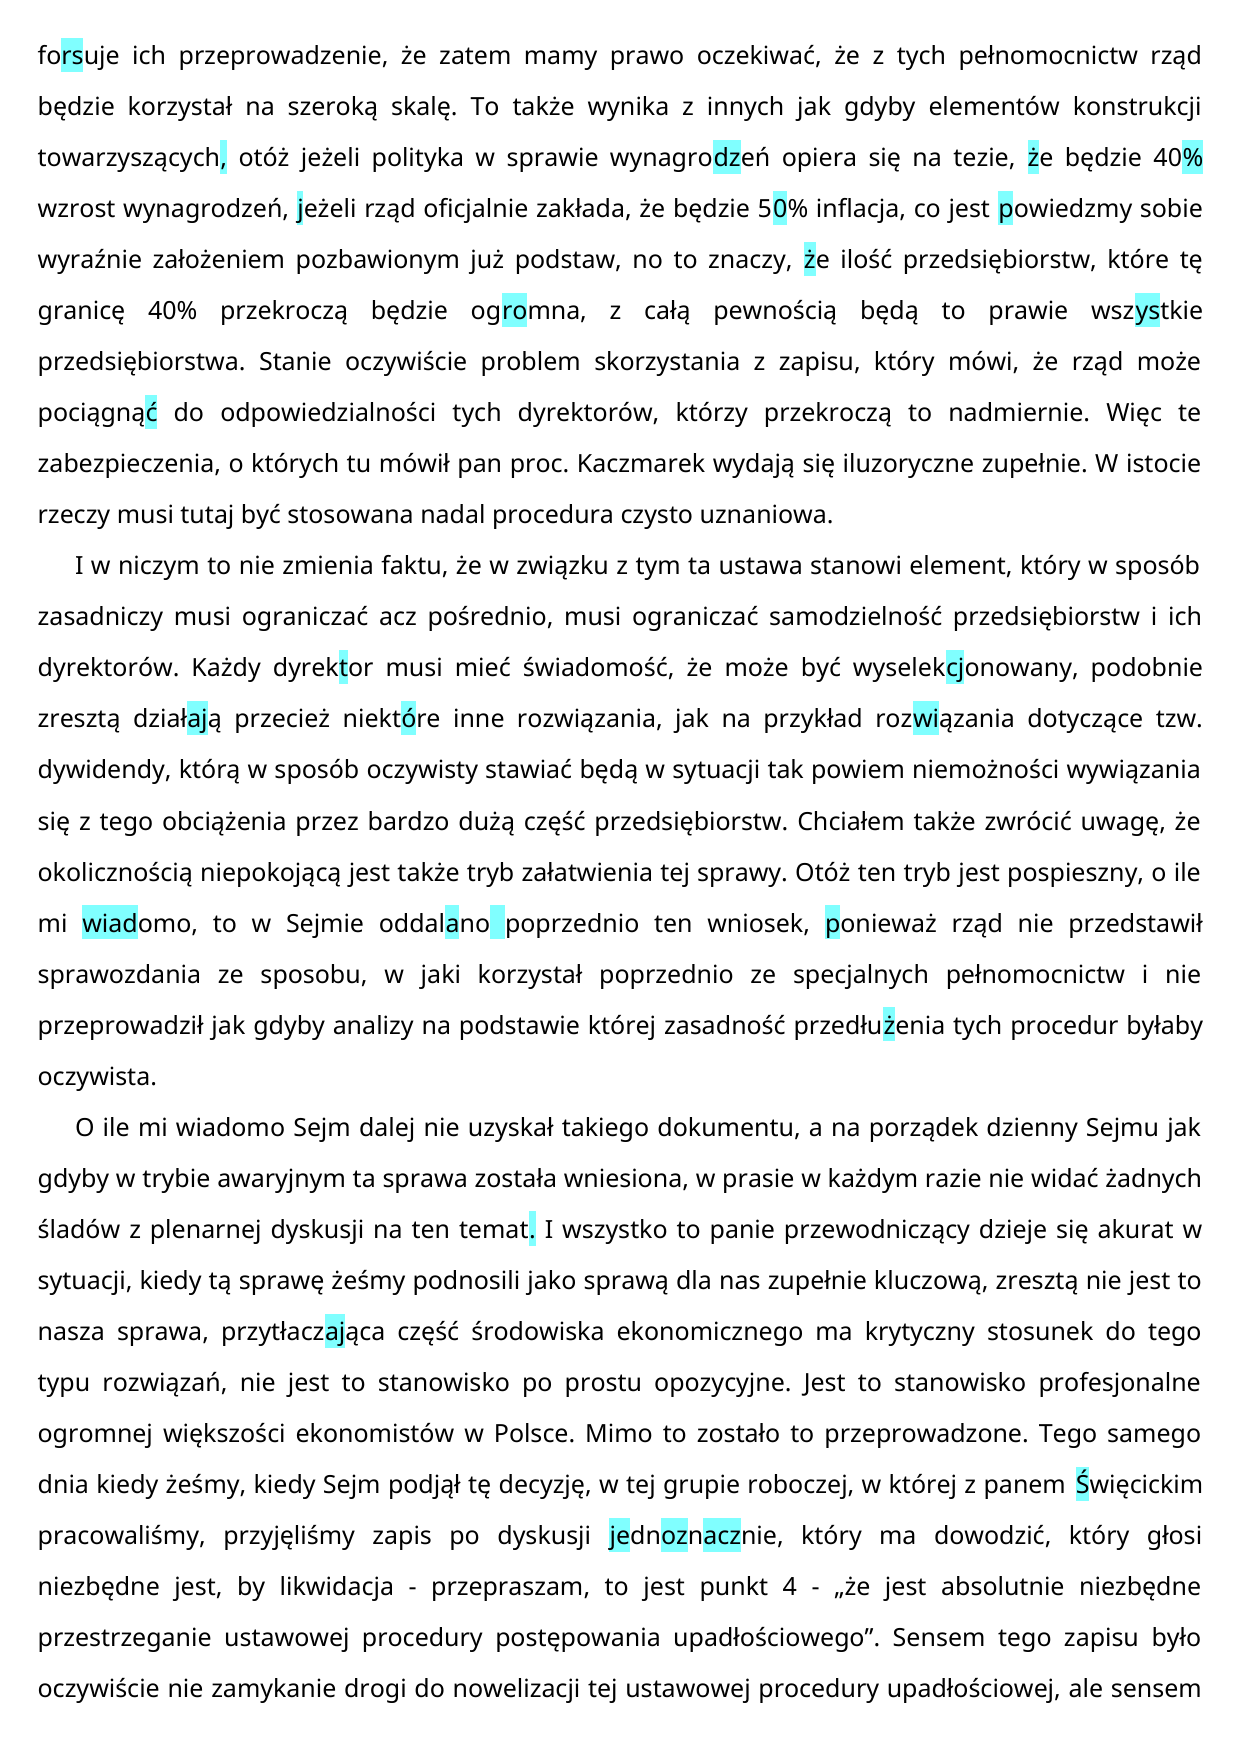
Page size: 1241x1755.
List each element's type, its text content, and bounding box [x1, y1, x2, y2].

text O ile mi wiadomo Sejm dalej nie uzyskał takiego dokumentu, a na porządek dzienny Sejmu jak gdyby w trybie awaryjnym ta sprawa została wniesiona, w prasie w każdym razie nie widać żadnych śladów z plenarnej dyskusji na ten temat. I wszystko to panie przewodniczący dzieje się akurat w sytuacji, kiedy tą sprawę żeśmy podnosili jako sprawą dla nas zupełnie kluczową, zresztą nie jest to nasza sprawa, przytłaczająca część środowiska ekonomicznego ma krytyczny stosunek do tego typu rozwiązań, nie jest to stanowisko po prostu opozycyjne. Jest to stanowisko profesjonalne ogromnej większości ekonomistów w Polsce. Mimo to zostało to przeprowadzone. Tego samego dnia kiedy żeśmy, kiedy Sejm podjął tę decyzję, w tej grupie roboczej, w której z panem Święcickim pracowaliśmy, przyjęliśmy zapis po dyskusji jednoznacznie, który ma dowodzić, który głosi niezbędne jest, by likwidacja - przepraszam, to jest punkt 4 - „że jest absolutnie niezbędne przestrzeganie ustawowej procedury postępowania upadłościowego”. Sensem tego zapisu było oczywiście nie zamykanie drogi do nowelizacji tej ustawowej procedury upadłościowej, ale sensem [37, 1109, 1203, 1705]
text forsuje ich przeprowadzenie, że zatem mamy prawo oczekiwać, że z tych pełnomocnictw rząd będzie korzystał na szeroką skalę. To także wynika z innych jak gdyby elementów konstrukcji towarzyszących, otóż jeżeli polityka w sprawie wynagrodzeń opiera się na tezie, że będzie 40% wzrost wynagrodzeń, jeżeli rząd oficjalnie zakłada, że będzie 50% inflacja, co jest powiedzmy sobie wyraźnie założeniem pozbawionym już podstaw, no to znaczy, że ilość przedsiębiorstw, które tę granicę 40% przekroczą będzie ogromna, z całą pewnością będą to prawie wszystkie przedsiębiorstwa. Stanie oczywiście problem skorzystania z zapisu, który mówi, że rząd może pociągnąć do odpowiedzialności tych dyrektorów, którzy przekroczą to nadmiernie. Więc te zabezpieczenia, o których tu mówił pan proc. Kaczmarek wydają się iluzoryczne zupełnie. W istocie rzeczy musi tutaj być stosowana nadal procedura czysto uznaniowa. [37, 37, 1203, 531]
text I w niczym to nie zmienia faktu, że w związku z tym ta ustawa stanowi element, który w sposób zasadniczy musi ograniczać acz pośrednio, musi ograniczać samodzielność przedsiębiorstw i ich dyrektorów. Każdy dyrektor musi mieć świadomość, że może być wyselekcjonowany, podobnie zresztą działają przecież niektóre inne rozwiązania, jak na przykład rozwiązania dotyczące tzw. dywidendy, którą w sposób oczywisty stawiać będą w sytuacji tak powiem niemożności wywiązania się z tego obciążenia przez bardzo dużą część przedsiębiorstw. Chciałem także zwrócić uwagę, że okolicznością niepokojącą jest także tryb załatwienia tej sprawy. Otóż ten tryb jest pospieszny, o ile mi wiadomo, to w Sejmie oddalano poprzednio ten wniosek, ponieważ rząd nie przedstawił sprawozdania ze sposobu, w jaki korzystał poprzednio ze specjalnych pełnomocnictw i nie przeprowadził jak gdyby analizy na podstawie której zasadność przedłużenia tych procedur byłaby oczywista. [37, 548, 1203, 1092]
